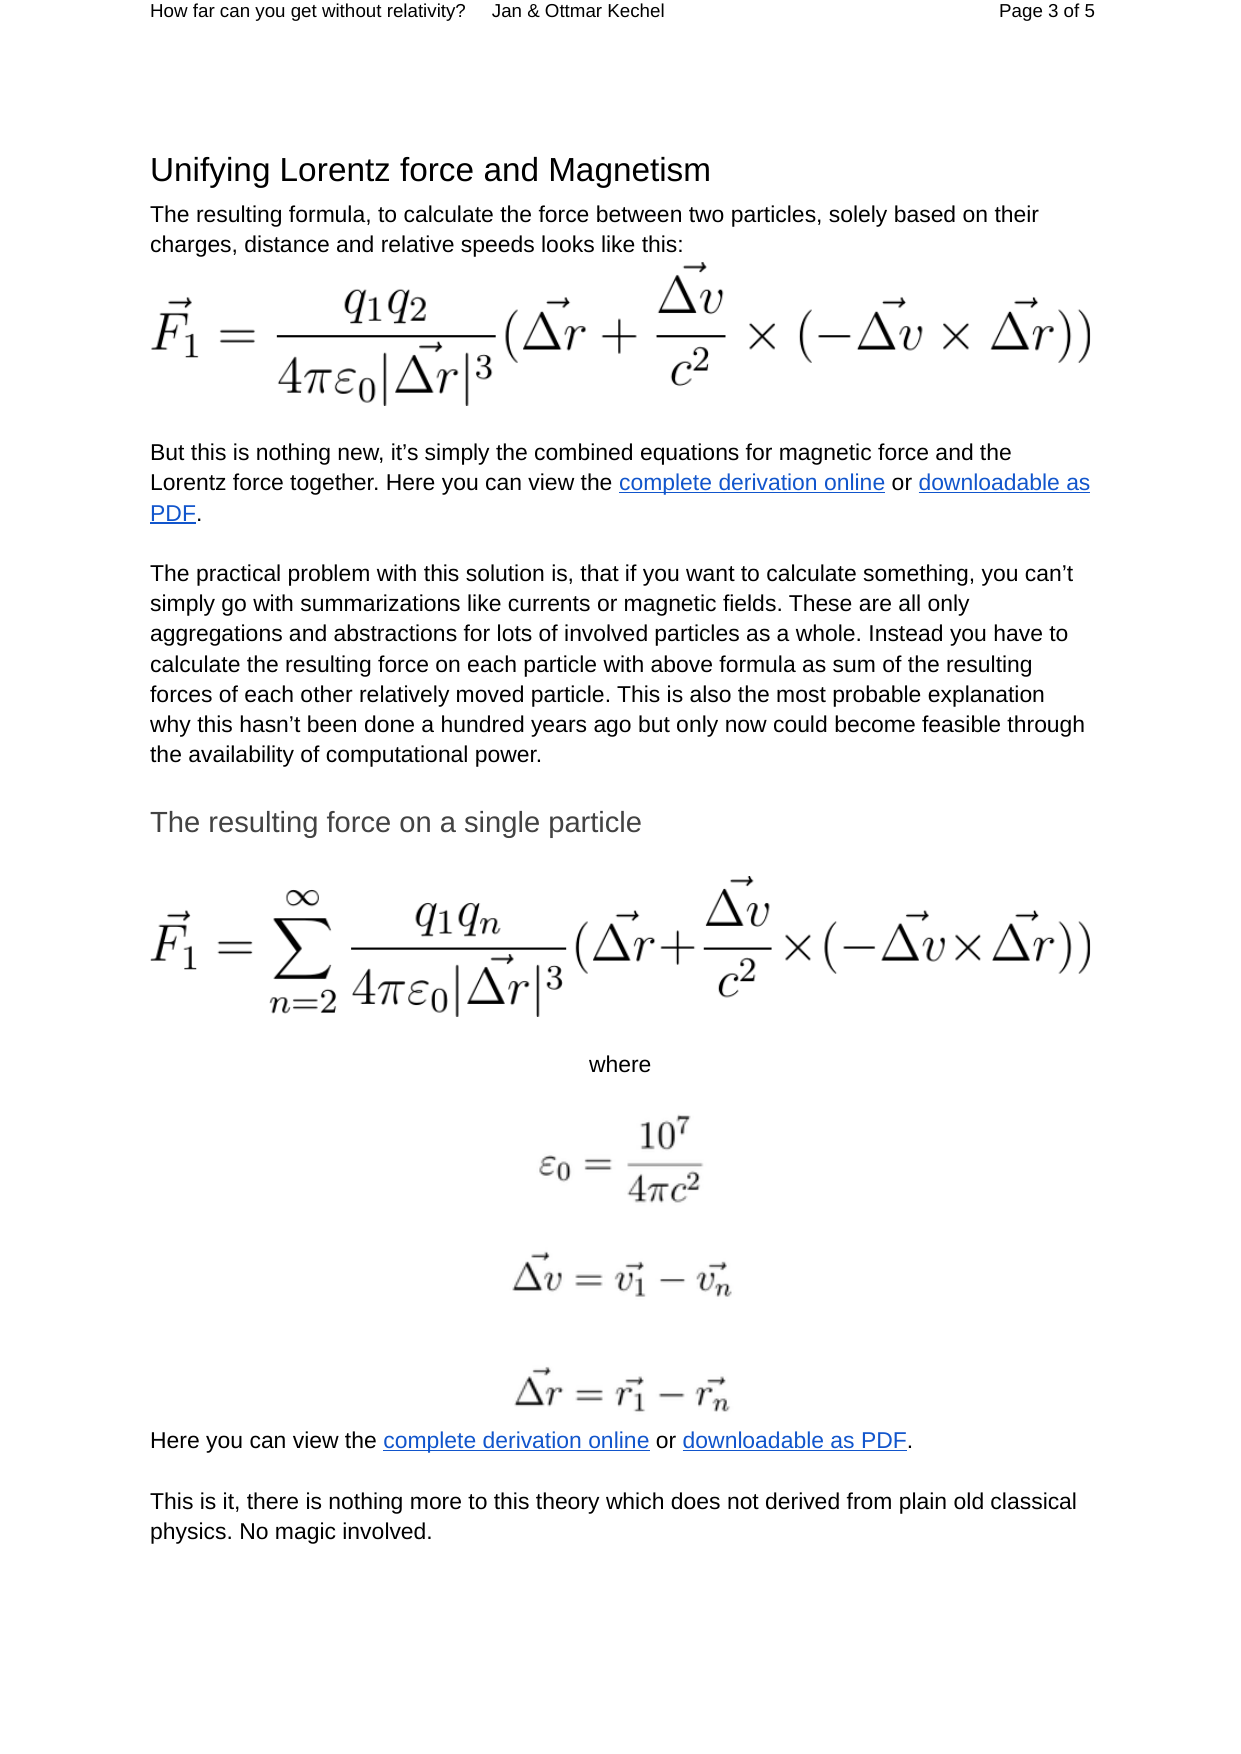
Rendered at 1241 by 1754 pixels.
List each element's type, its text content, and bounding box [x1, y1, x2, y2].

picture [150, 261, 1091, 406]
text The practical problem with this solution is, that if you want to calculate something, you can’t simply go with summarizations like currents or magnetic fields. These are all only aggregations and abstractions for lots of involved particles as a whole. Instead you have to calculate the resulting force on each particle with above formula as sum of the resulting forces of each other relatively moved particle. This is also the most probable explanation why this hasn’t been done a hundred years ago but only now could become feasible through the availability of computational power. [150, 560, 1090, 768]
subtitle The resulting force on a single particle [150, 805, 1090, 838]
text This is it, there is nothing more to this theory which does not derived from plain old classical physics. No magic involved. [150, 1488, 1090, 1544]
text But this is nothing new, it’s simply the combined equations for magnetic force and the Lorentz force together. Here you can view the complete derivation online or downloadable as PDF. [150, 439, 1090, 526]
subtitle Unifying Lorentz force and Magnetism [150, 150, 1090, 188]
picture [150, 876, 1091, 1017]
text where [150, 1051, 1090, 1077]
text The resulting formula, to calculate the force between two particles, solely based on their charges, distance and relative speeds looks like this: [150, 201, 1090, 257]
picture [492, 1111, 749, 1424]
text Here you can view the complete derivation online or downloadable as PDF. [150, 1427, 1090, 1454]
